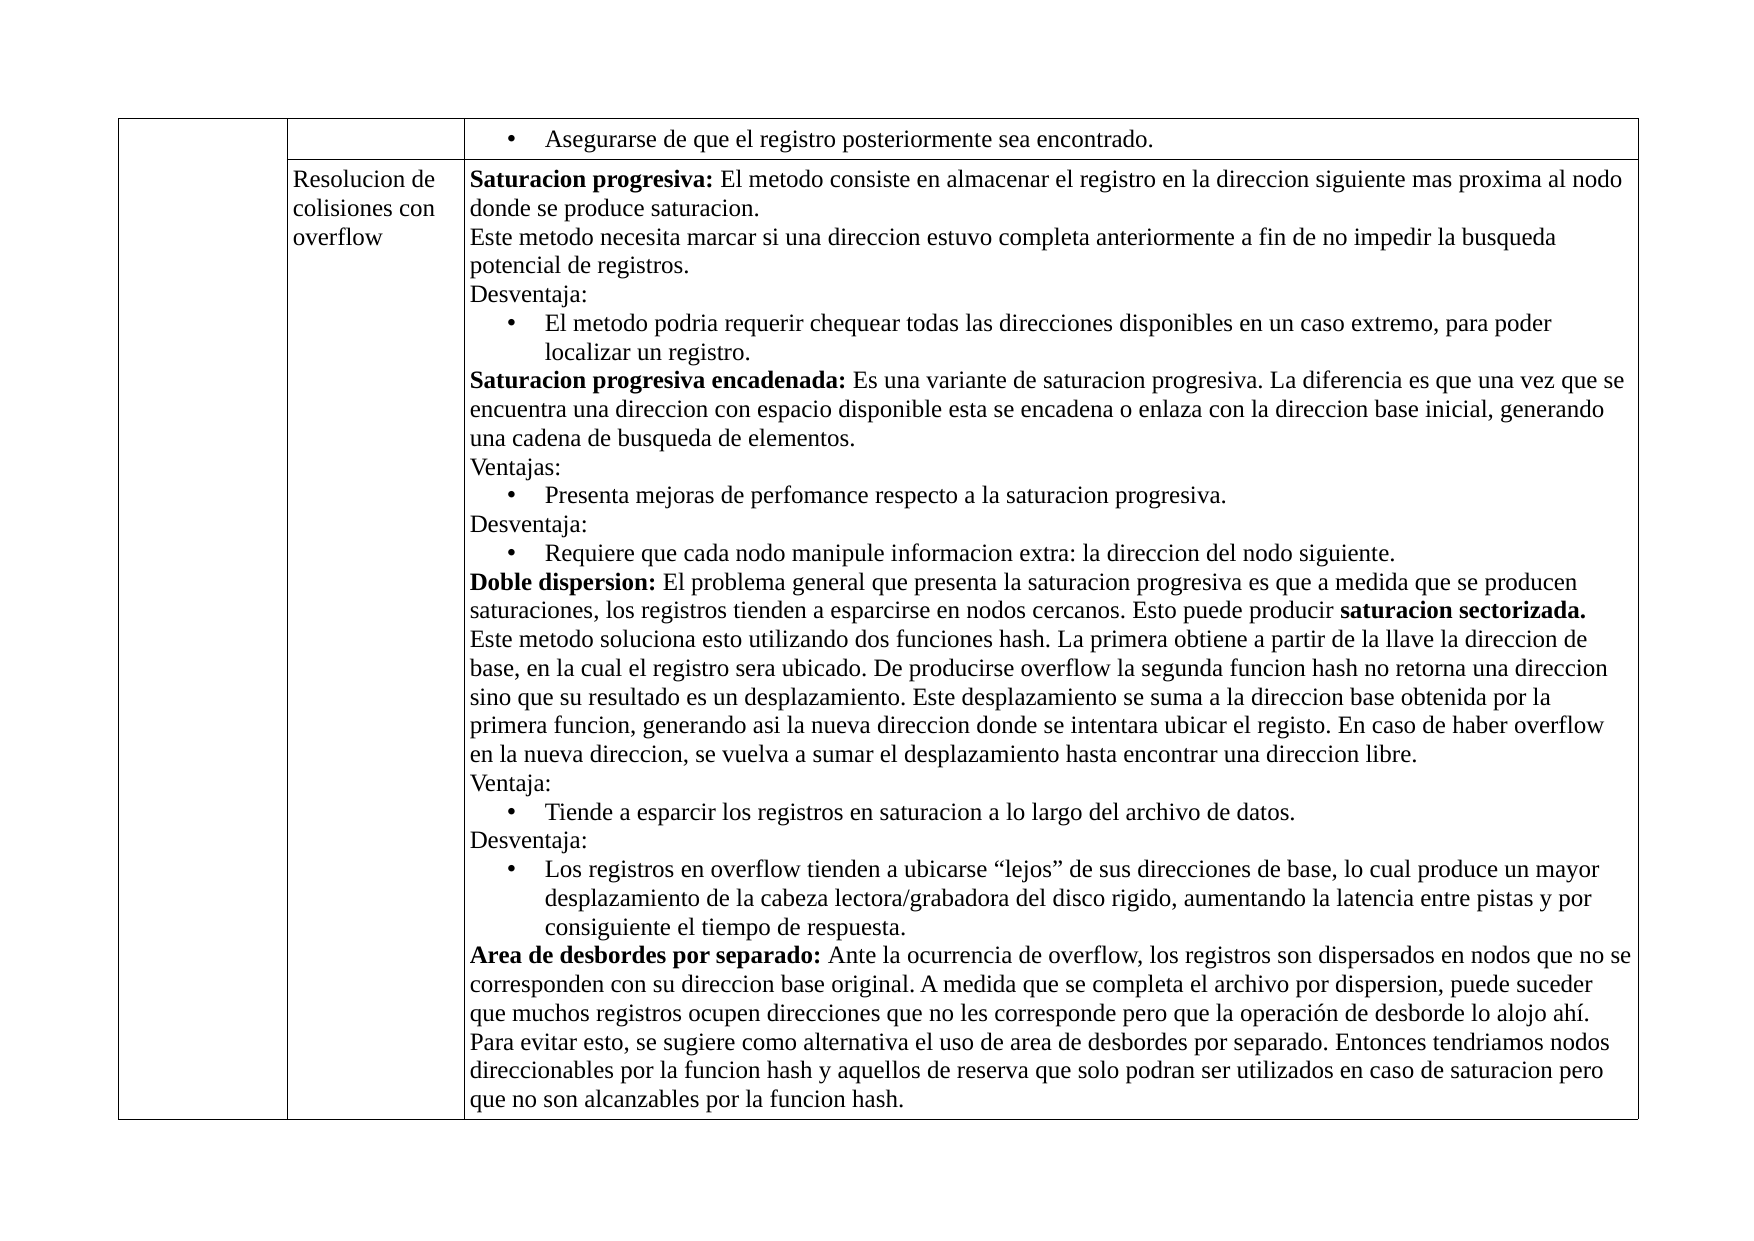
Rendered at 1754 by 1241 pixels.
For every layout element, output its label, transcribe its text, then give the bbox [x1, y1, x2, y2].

table_cell Funcion de hash: es una funcion que transforma un valor, que representa una llave primaria de un registro, en otro valor dentro de un determinado rango, que se utiliza como direccion fisica de acceso para insertar un registro en un archivo de datos. Puede generar colisiones o desbordes. Soluciones contra las colisiones: Elegir un algoritmo de dispersion perfecto, que no genere colisiones. En general no es una opcion valida. Minimizar el numero de colisiones a una cantidad aceptable y de esta manera tratar dichas colisiones como una condicion excepcional. Como disminuir el numero de colisiones: Utilizar mas espacio en disco. La desventaja es basicamente el desperdicio de espacio. Ubicar o almacenar mas de un registro por cada direccion fisica en el archivo. Que cada direccion obtenida por hash sea la direccion de un nodo o sector del disco donde es posible almacenar mas de un registro. Pero el nodo tiene un limite de espacio (previamente fijado) y si un registro ya no cabe en el nodo asignado se dice que el nodo esta satudaro o en overflow. Tamaño de cada nodo de almacenamiento: Es de lo que se hablaba en el parrafo anterior. Para determinar la capacidad del nodo queda determinada por la posibilidad de transferencia de informacion en cada operación e/s desde RAM hacia disco y viceversa. Densidad de empaquetamiento (DE): Es la relacion entre el espacio disponible para el archivo de datos y la cantidad de registros que integran dicho archivo. Cuanto mayor sea la DE, mayor sera la posibilidad de colisiones, dado que existe menos espacio de direcciones para dispersar registros. Cuando la DE se mantiene baja, se desperdicia espacio en el disco, pero la probabilidad de colisiones disminuye. Metodos de tratamiento de desbordes: Existen metodos para tratar los desbordes que ocurre cuando un registro es direccionado a un nodo que no dispone de capacidad para almacenarlo. Estos metodos deben cumplir dos objetivos: Encontrar lugar para el registro en otra direccion. Asegurarse de que el registro posteriormente sea encontrado. [465, 119, 1638, 158]
table_cell [288, 119, 464, 158]
table_cell [119, 119, 287, 1119]
table_cell Saturacion progresiva: El metodo consiste en almacenar el registro en la direccion siguiente mas proxima al nodo donde se produce saturacion. Este metodo necesita marcar si una direccion estuvo completa anteriormente a fin de no impedir la busqueda potencial de registros. Desventaja: El metodo podria requerir chequear todas las direcciones disponibles en un caso extremo, para poder localizar un registro. Saturacion progresiva encadenada: Es una variante de saturacion progresiva. La diferencia es que una vez que se encuentra una direccion con espacio disponible esta se encadena o enlaza con la direccion base inicial, generando una cadena de busqueda de elementos. Ventajas: Presenta mejoras de perfomance respecto a la saturacion progresiva. Desventaja: Requiere que cada nodo manipule informacion extra: la direccion del nodo siguiente. Doble dispersion: El problema general que presenta la saturacion progresiva es que a medida que se producen saturaciones, los registros tienden a esparcirse en nodos cercanos. Esto puede producir saturacion sectorizada. Este metodo soluciona esto utilizando dos funciones hash. La primera obtiene a partir de la llave la direccion de base, en la cual el registro sera ubicado. De producirse overflow la segunda funcion hash no retorna una direccion sino que su resultado es un desplazamiento. Este desplazamiento se suma a la direccion base obtenida por la primera funcion, generando asi la nueva direccion donde se intentara ubicar el registo. En caso de haber overflow en la nueva direccion, se vuelva a sumar el desplazamiento hasta encontrar una direccion libre. Ventaja: Tiende a esparcir los registros en saturacion a lo largo del archivo de datos. Desventaja: Los registros en overflow tienden a ubicarse “lejos” de sus direcciones de base, lo cual produce un mayor desplazamiento de la cabeza lectora/grabadora del disco rigido, aumentando la latencia entre pistas y por consiguiente el tiempo de respuesta. Area de desbordes por separado: Ante la ocurrencia de overflow, los registros son dispersados en nodos que no se corresponden con su direccion base original. A medida que se completa el archivo por dispersion, puede suceder que muchos registros ocupen direcciones que no les corresponde pero que la operación de desborde lo alojo ahí. Para evitar esto, se sugiere como alternativa el uso de area de desbordes por separado. Entonces tendriamos nodos direccionables por la funcion hash y aquellos de reserva que solo podran ser utilizados en caso de saturacion pero que no son alcanzables por la funcion hash. [465, 160, 1638, 1119]
table_cell Resolucion de colisiones con overflow [288, 160, 464, 1119]
